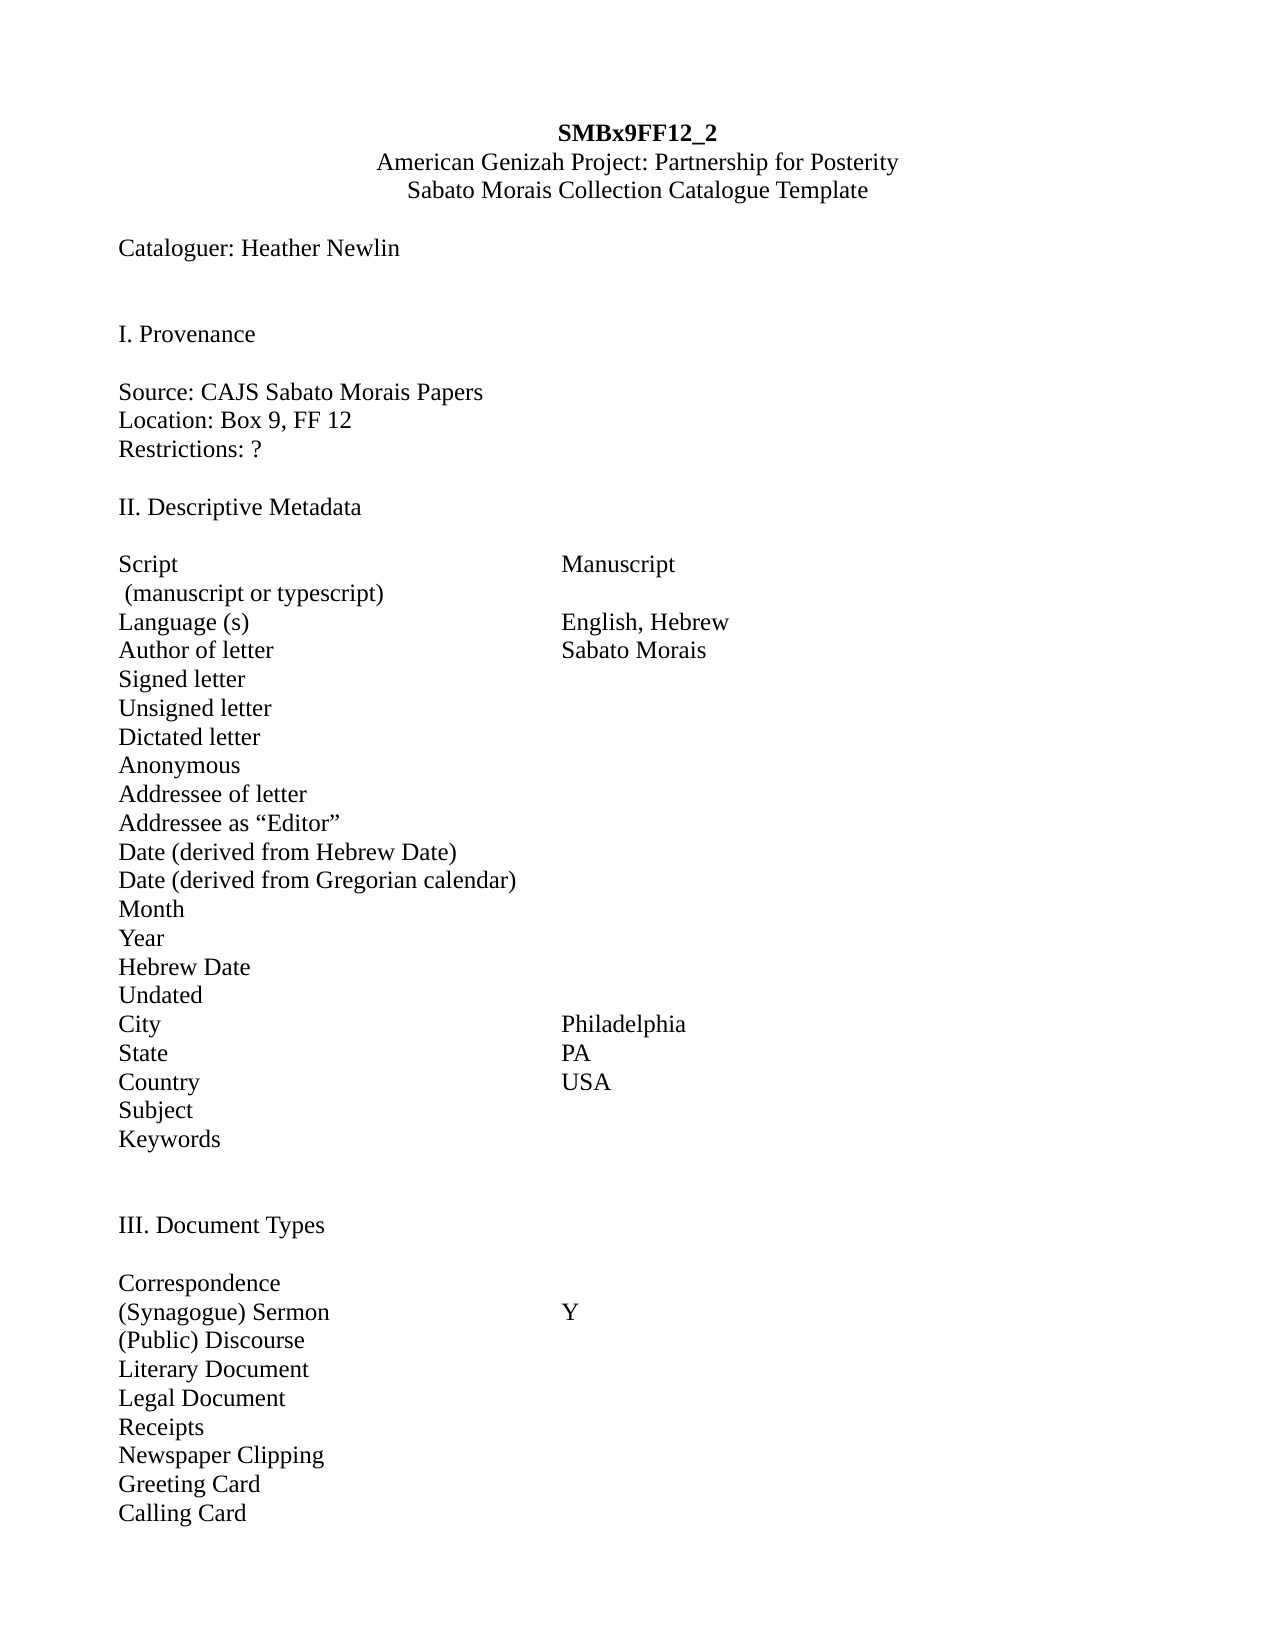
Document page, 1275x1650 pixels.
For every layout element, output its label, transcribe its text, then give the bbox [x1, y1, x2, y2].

text Unsigned letter [118, 693, 1157, 722]
text III. Document Types [118, 1211, 1157, 1239]
text Hebrew Date [118, 952, 1157, 981]
text Script Manuscript [118, 549, 1157, 578]
text American Genizah Project: Partnership for Posterity [118, 147, 1157, 176]
text Signed letter [118, 664, 1157, 693]
text Restrictions: ? [118, 434, 1157, 463]
text Language (s) English, Hebrew [118, 607, 1157, 636]
text (manuscript or typescript) [118, 578, 1157, 607]
text Location: Box 9, FF 12 [118, 406, 1157, 434]
text SMBx9FF12_2 [118, 118, 1157, 147]
text Author of letter Sabato Morais [118, 636, 1157, 664]
text Dictated letter [118, 722, 1157, 751]
text Addressee as “Editor” [118, 808, 1157, 837]
text Undated [118, 981, 1157, 1009]
text Cataloguer: Heather Newlin [118, 233, 1157, 262]
text Anonymous [118, 751, 1157, 779]
text Date (derived from Hebrew Date) [118, 837, 1157, 866]
text Newspaper Clipping [118, 1441, 1157, 1469]
text Receipts [118, 1412, 1157, 1441]
text State PA [118, 1038, 1157, 1067]
text Date (derived from Gregorian calendar) [118, 866, 1157, 894]
text City Philadelphia [118, 1009, 1157, 1038]
text Legal Document [118, 1383, 1157, 1412]
text Country USA [118, 1067, 1157, 1096]
text Keywords [118, 1124, 1157, 1153]
text (Public) Discourse [118, 1326, 1157, 1354]
text Correspondence [118, 1268, 1157, 1297]
text II. Descriptive Metadata [118, 492, 1157, 521]
text Calling Card [118, 1498, 1157, 1527]
text Sabato Morais Collection Catalogue Template [118, 176, 1157, 204]
text Greeting Card [118, 1469, 1157, 1498]
text Addressee of letter [118, 779, 1157, 808]
text Year [118, 923, 1157, 952]
text Month [118, 894, 1157, 923]
text Subject [118, 1096, 1157, 1124]
text (Synagogue) Sermon Y [118, 1297, 1157, 1326]
text Literary Document [118, 1354, 1157, 1383]
text Source: CAJS Sabato Morais Papers [118, 377, 1157, 406]
text I. Provenance [118, 319, 1157, 348]
